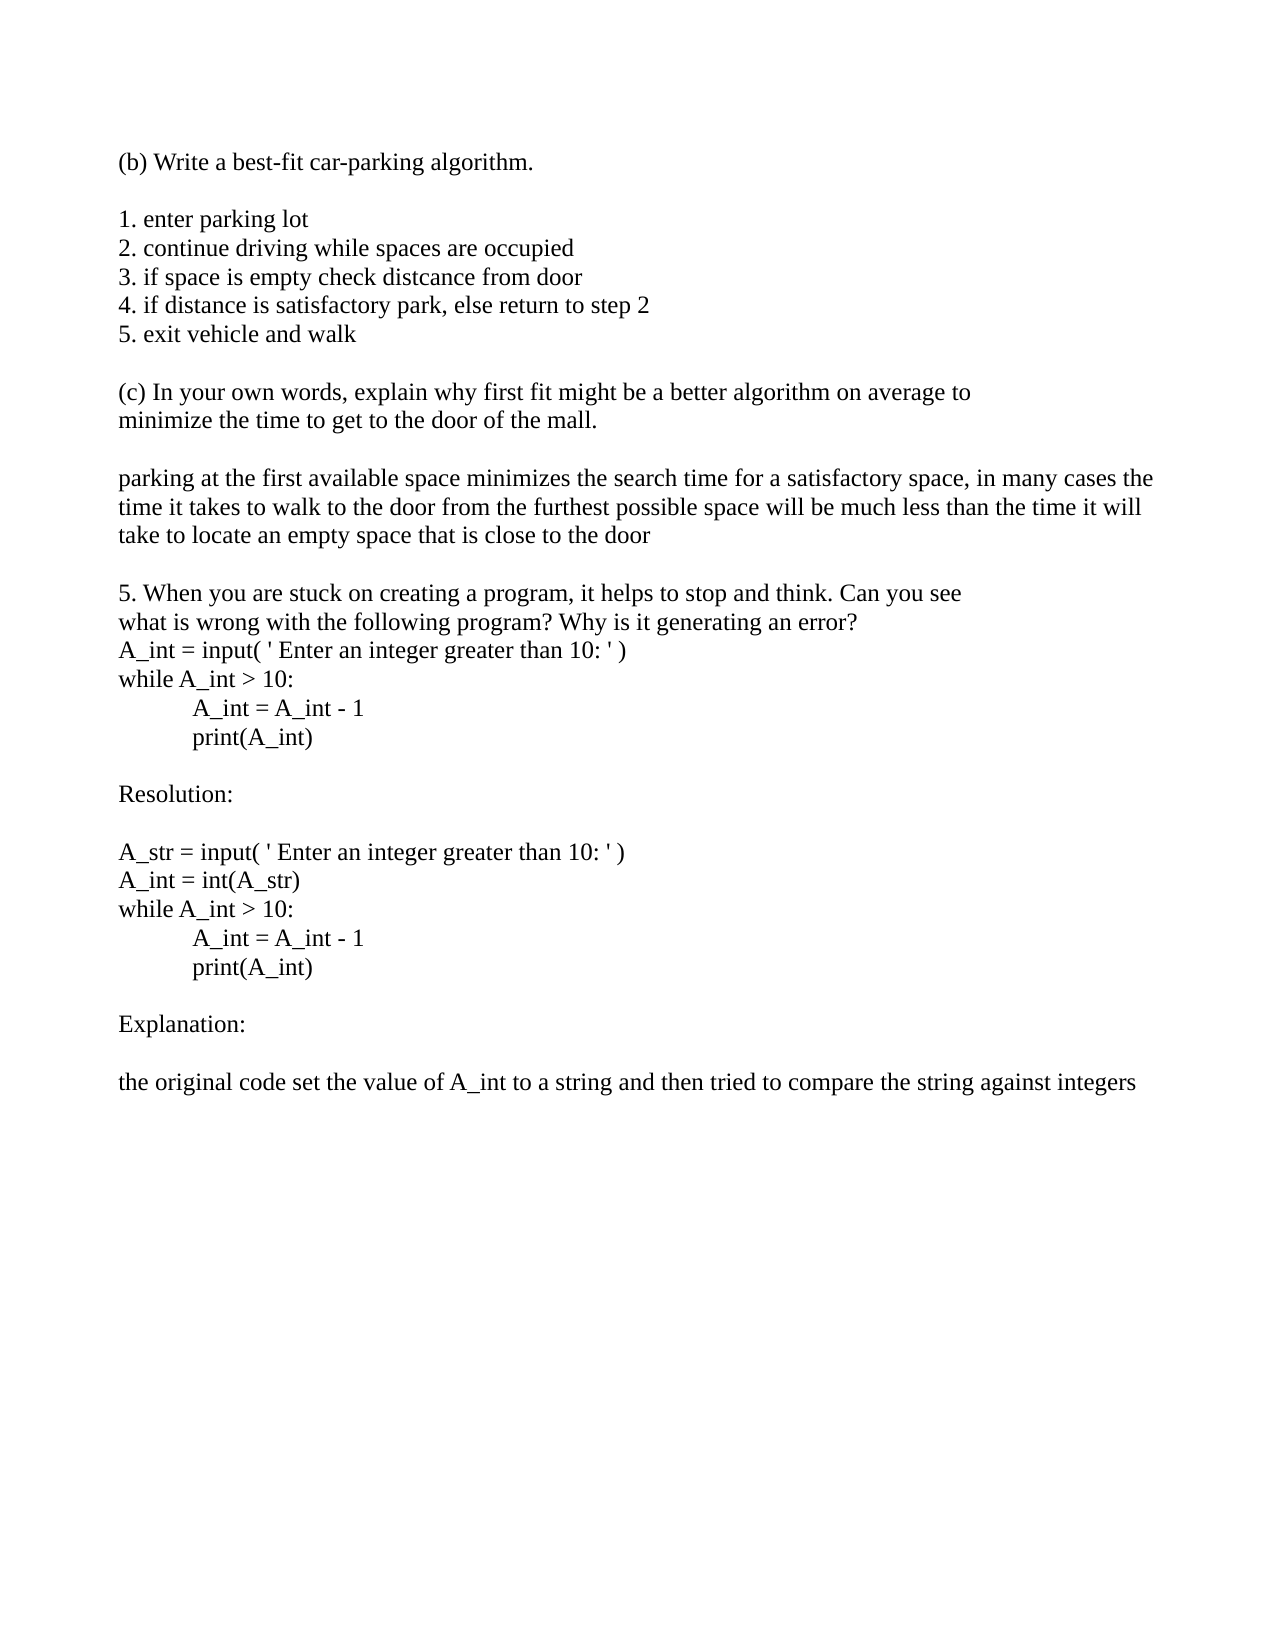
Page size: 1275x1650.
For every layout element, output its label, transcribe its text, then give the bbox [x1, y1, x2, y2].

text while A_int > 10: [118, 894, 1157, 923]
text minimize the time to get to the door of the mall. [118, 406, 1157, 434]
text A_int = int(A_str) [118, 866, 1157, 894]
text (b) Write a best-fit car-parking algorithm. [118, 147, 1157, 176]
text 2. continue driving while spaces are occupied [118, 233, 1157, 262]
text parking at the first available space minimizes the search time for a satisfactory space, in many cases the time it takes to walk to the door from the furthest possible space will be much less than the time it will take to locate an empty space that is close to the door [118, 463, 1157, 549]
text A_int = A_int - 1 [118, 923, 1157, 952]
text (c) In your own words, explain why first fit might be a better algorithm on average to [118, 377, 1157, 406]
text Explanation: [118, 1009, 1157, 1038]
text print(A_int) [118, 952, 1157, 981]
text 1. enter parking lot [118, 204, 1157, 233]
text 5. When you are stuck on creating a program, it helps to stop and think. Can you see [118, 578, 1157, 607]
text the original code set the value of A_int to a string and then tried to compare the string against integers [118, 1067, 1157, 1096]
text A_int = A_int - 1 [118, 693, 1157, 722]
text print(A_int) [118, 722, 1157, 751]
text Resolution: [118, 779, 1157, 808]
text what is wrong with the following program? Why is it generating an error? [118, 607, 1157, 636]
text A_str = input( ' Enter an integer greater than 10: ' ) [118, 837, 1157, 866]
text A_int = input( ' Enter an integer greater than 10: ' ) [118, 636, 1157, 664]
text 3. if space is empty check distcance from door [118, 262, 1157, 291]
text 5. exit vehicle and walk [118, 319, 1157, 348]
text while A_int > 10: [118, 664, 1157, 693]
text 4. if distance is satisfactory park, else return to step 2 [118, 291, 1157, 319]
